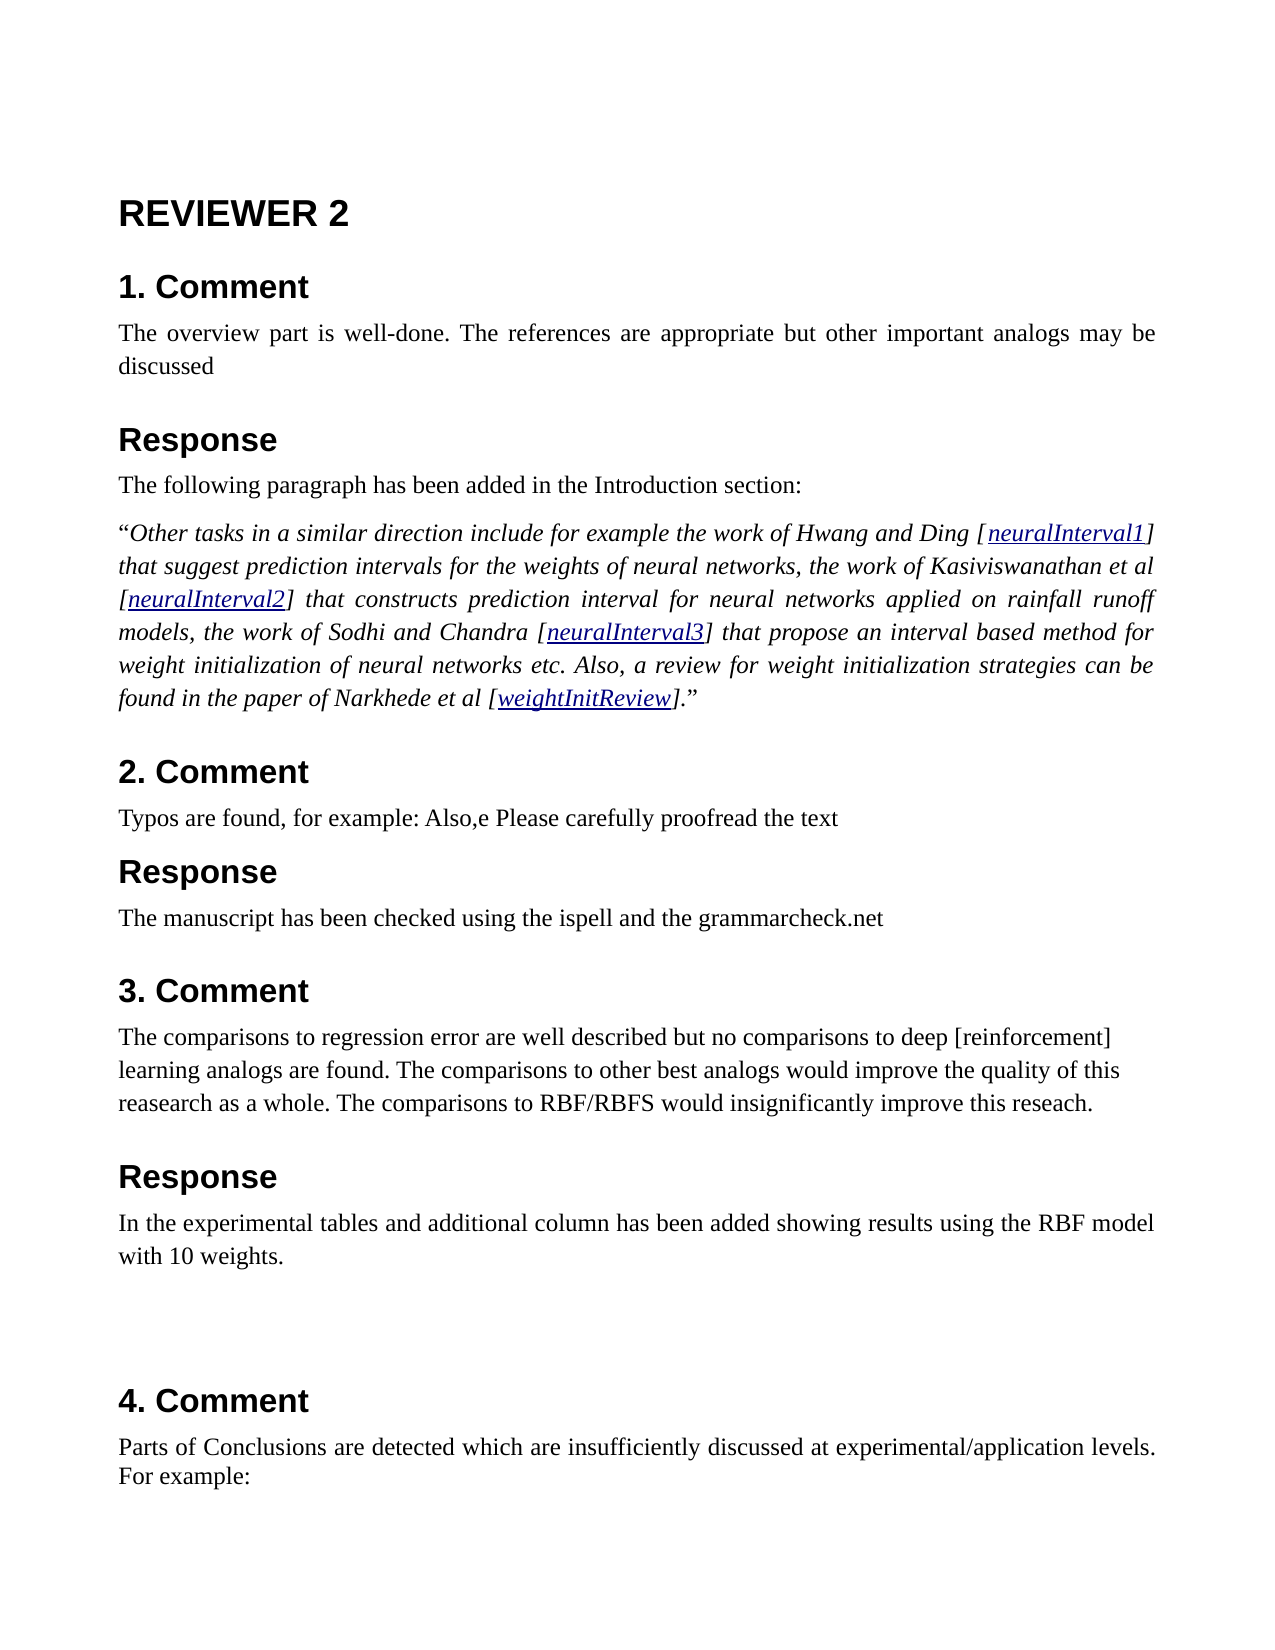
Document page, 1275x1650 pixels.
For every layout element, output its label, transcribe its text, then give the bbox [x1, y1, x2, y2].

subtitle REVIEWER 2 [118, 191, 1157, 234]
text The manuscript has been checked using the ispell and the grammarcheck.net [118, 903, 1157, 932]
subtitle Response [118, 419, 1157, 458]
text “Other tasks in a similar direction include for example the work of Hwang and Ding [neuralInterval1] that suggest prediction intervals for the weights of neural networks, the work of Kasiviswanathan et al [neuralInterval2] that constructs prediction interval for neural networks applied on rainfall runoff models, the work of Sodhi and Chandra [neuralInterval3] that propose an interval based method for weight initialization of neural networks etc. Also, a review for weight initialization strategies can be found in the paper of Narkhede et al [weightInitReview].” [118, 518, 1157, 712]
text The overview part is well-done. The references are appropriate but other important analogs may be discussed [118, 318, 1157, 380]
text Typos are found, for example: Also,e Please carefully proofread the text [118, 803, 1157, 831]
text Parts of Conclusions are detected which are insufficiently discussed at experimental/application levels. For example: [118, 1432, 1157, 1489]
subtitle Response [118, 1157, 1157, 1195]
subtitle 3. Comment [118, 972, 1157, 1010]
subtitle Response [118, 852, 1157, 891]
subtitle 2. Comment [118, 752, 1157, 790]
subtitle 4. Comment [118, 1381, 1157, 1419]
text In the experimental tables and additional column has been added showing results using the RBF model with 10 weights. [118, 1208, 1157, 1270]
text The following paragraph has been added in the Introduction section: [118, 471, 1157, 499]
subtitle 1. Comment [118, 267, 1157, 306]
text The comparisons to regression error are well described but no comparisons to deep [reinforcement] learning analogs are found. The comparisons to other best analogs would improve the quality of this reasearch as a whole. The comparisons to RBF/RBFS would insignificantly improve this reseach. [118, 1022, 1157, 1117]
